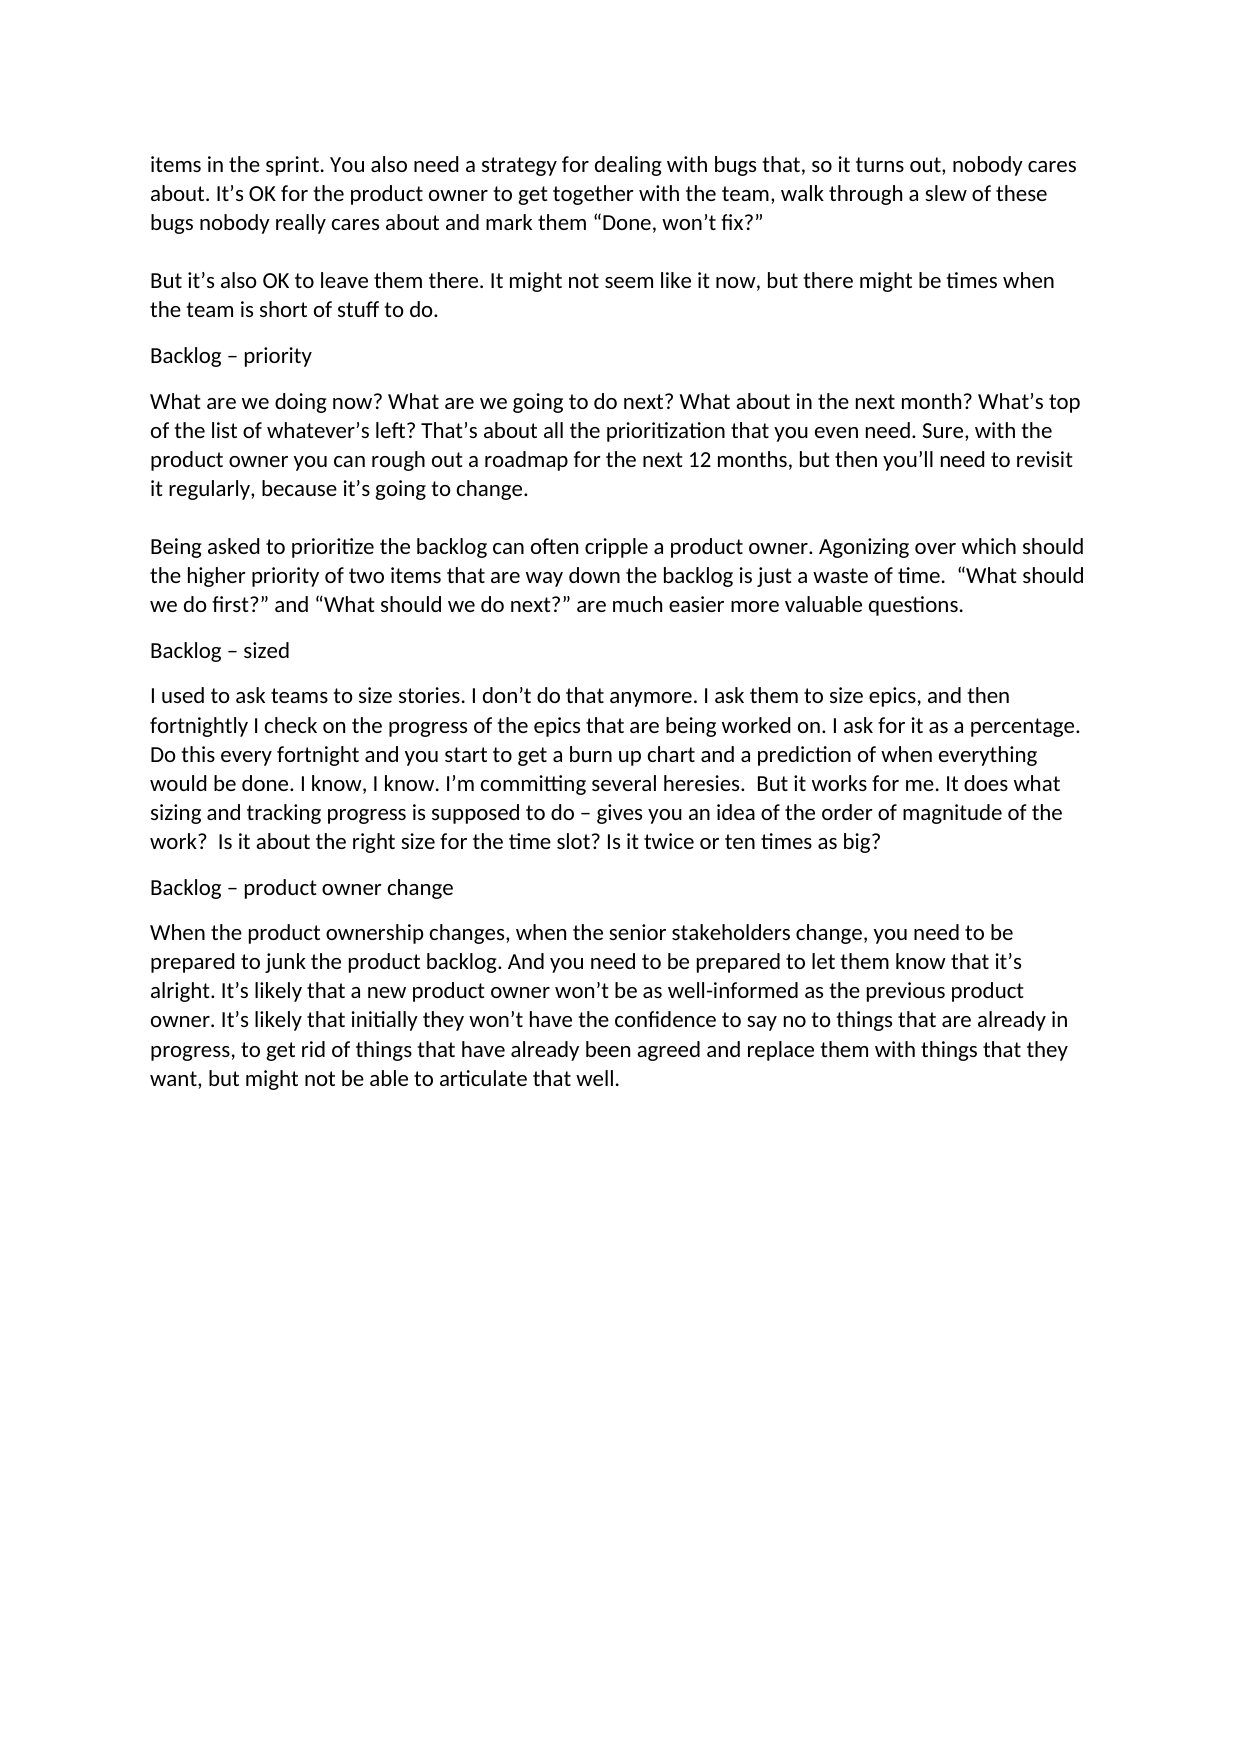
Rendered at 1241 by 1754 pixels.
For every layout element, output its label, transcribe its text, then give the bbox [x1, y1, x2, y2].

text I used to ask teams to size stories. I don’t do that anymore. I ask them to size epics, and then fortnightly I check on the progress of the epics that are being worked on. I ask for it as a percentage. Do this every fortnight and you start to get a burn up chart and a prediction of when everything would be done. I know, I know. I’m committing several heresies. But it works for me. It does what sizing and tracking progress is supposed to do – gives you an idea of the order of magnitude of the work? Is it about the right size for the time slot? Is it twice or ten times as big? [150, 682, 1090, 855]
text What are we doing now? What are we going to do next? What about in the next month? What’s top of the list of whatever’s left? That’s about all the prioritization that you even need. Sure, with the product owner you can rough out a roadmap for the next 12 months, but then you’ll need to revisit it regularly, because it’s going to change. Being asked to prioritize the backlog can often cripple a product owner. Agonizing over which should the higher priority of two items that are way down the backlog is just a waste of time. “What should we do first?” and “What should we do next?” are much easier more valuable questions. [150, 387, 1090, 618]
text Backlog – sized [150, 636, 1090, 664]
text When the product ownership changes, when the senior stakeholders change, you need to be prepared to junk the product backlog. And you need to be prepared to let them know that it’s alright. It’s likely that a new product owner won’t be as well-informed as the previous product owner. It’s likely that initially they won’t have the confidence to say no to things that are already in progress, to get rid of things that have already been agreed and replace them with things that they want, but might not be able to articulate that well. [150, 918, 1090, 1092]
text items in the sprint. You also need a strategy for dealing with bugs that, so it turns out, nobody cares about. It’s OK for the product owner to get together with the team, walk through a slew of these bugs nobody really cares about and mark them “Done, won’t fix?” But it’s also OK to leave them there. It might not seem like it now, but there might be times when the team is short of stuff to do. [150, 150, 1090, 323]
text Backlog – priority [150, 341, 1090, 369]
text Backlog – product owner change [150, 873, 1090, 901]
